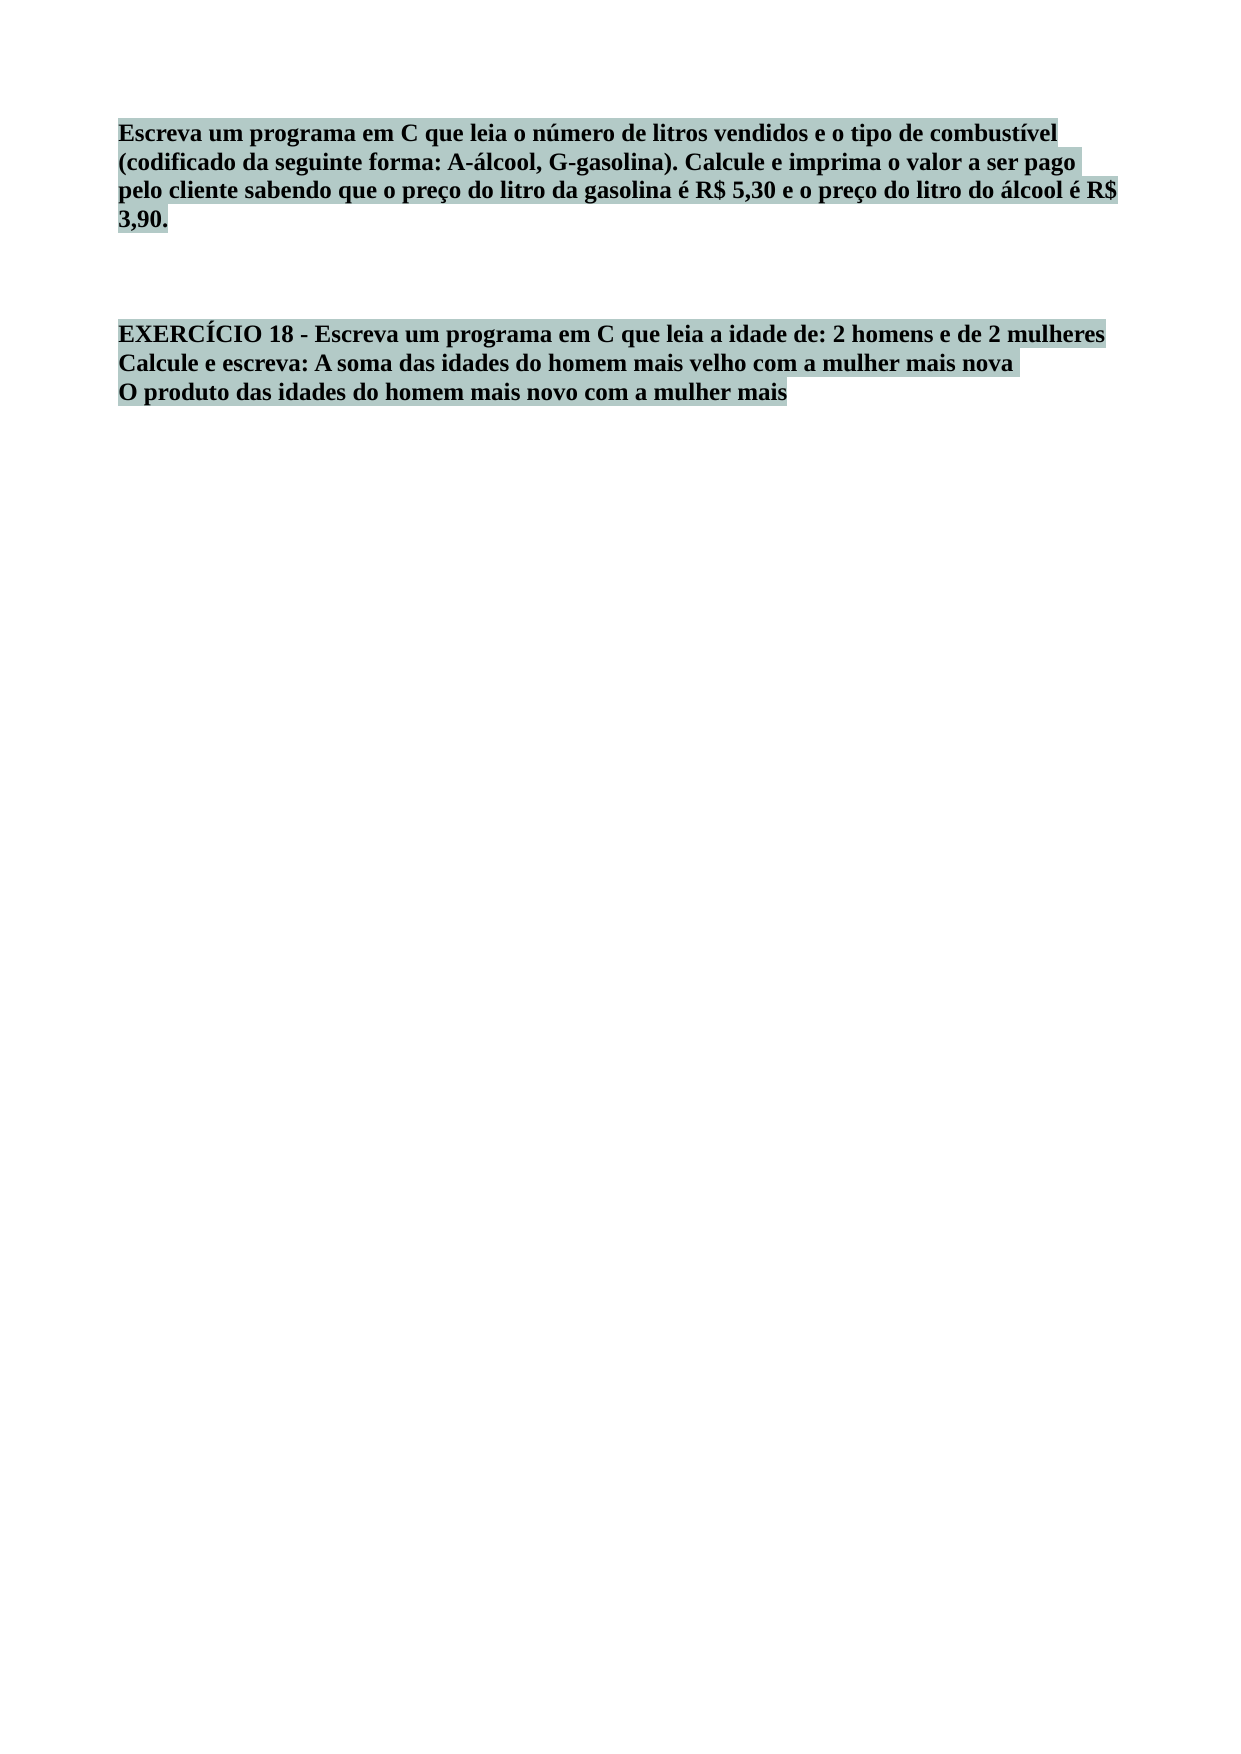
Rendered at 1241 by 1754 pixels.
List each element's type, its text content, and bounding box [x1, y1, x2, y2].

text Escreva um programa em C que leia o número de litros vendidos e o tipo de combustível [118, 118, 1122, 147]
text O produto das idades do homem mais novo com a mulher mais [118, 377, 1122, 406]
text EXERCÍCIO 18 - Escreva um programa em C que leia a idade de: 2 homens e de 2 mulheres [118, 319, 1122, 348]
text Calcule e escreva: A soma das idades do homem mais velho com a mulher mais nova [118, 348, 1122, 377]
text (codificado da seguinte forma: A-álcool, G-gasolina). Calcule e imprima o valor a ser pago pelo cliente sabendo que o preço do litro da gasolina é R$ 5,30 e o preço do litro do álcool é R$ 3,90. [118, 147, 1122, 233]
